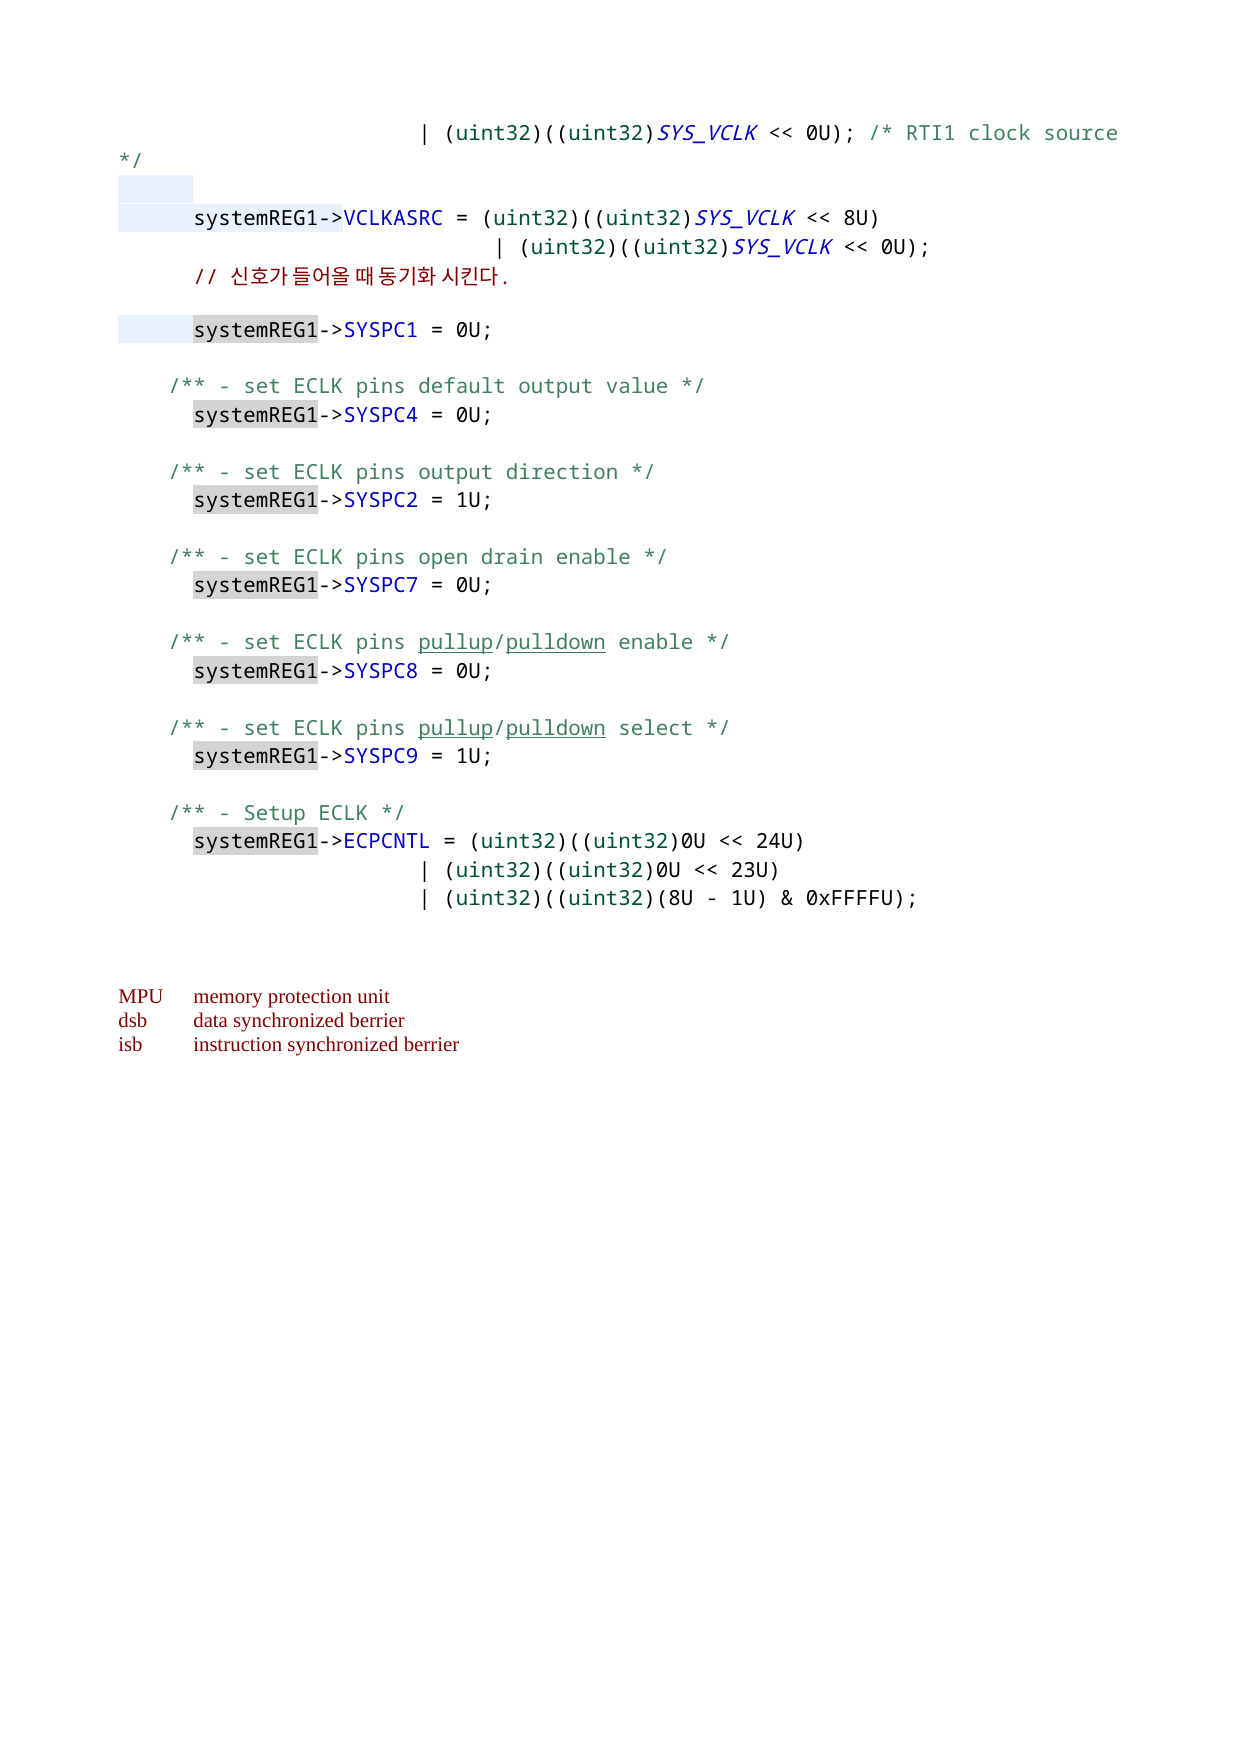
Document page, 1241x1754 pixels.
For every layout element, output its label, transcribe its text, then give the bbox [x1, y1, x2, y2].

text /** - set ECLK pins output direction */ [118, 457, 1122, 485]
text /** - Setup ECLK */ [118, 798, 1122, 827]
text | (uint32)((uint32)0U << 23U) [118, 855, 1122, 883]
text systemREG1->SYSPC1 = 0U; [118, 315, 1122, 343]
text /** - set ECLK pins default output value */ [118, 372, 1122, 400]
text | (uint32)((uint32)SYS_VCLK << 0U); /* RTI1 clock source */ [118, 118, 1122, 175]
text /** - set ECLK pins pullup/pulldown select */ [118, 713, 1122, 741]
text /** - set ECLK pins pullup/pulldown enable */ [118, 627, 1122, 656]
text MPU memory protection unit [118, 984, 1122, 1008]
text | (uint32)((uint32)(8U - 1U) & 0xFFFFU); [118, 883, 1122, 912]
text systemREG1->SYSPC8 = 0U; [118, 656, 1122, 684]
text systemREG1->SYSPC9 = 1U; [118, 741, 1122, 770]
text systemREG1->VCLKASRC = (uint32)((uint32)SYS_VCLK << 8U) [118, 203, 1122, 232]
text // 신호가 들어올 때 동기화 시킨다. [118, 260, 1122, 291]
text dsb data synchronized berrier [118, 1008, 1122, 1032]
text systemREG1->SYSPC2 = 1U; [118, 485, 1122, 514]
text isb instruction synchronized berrier [118, 1032, 1122, 1056]
text systemREG1->ECPCNTL = (uint32)((uint32)0U << 24U) [118, 827, 1122, 855]
text | (uint32)((uint32)SYS_VCLK << 0U); [118, 232, 1122, 260]
text systemREG1->SYSPC7 = 0U; [118, 571, 1122, 599]
text systemREG1->SYSPC4 = 0U; [118, 400, 1122, 428]
text /** - set ECLK pins open drain enable */ [118, 542, 1122, 571]
